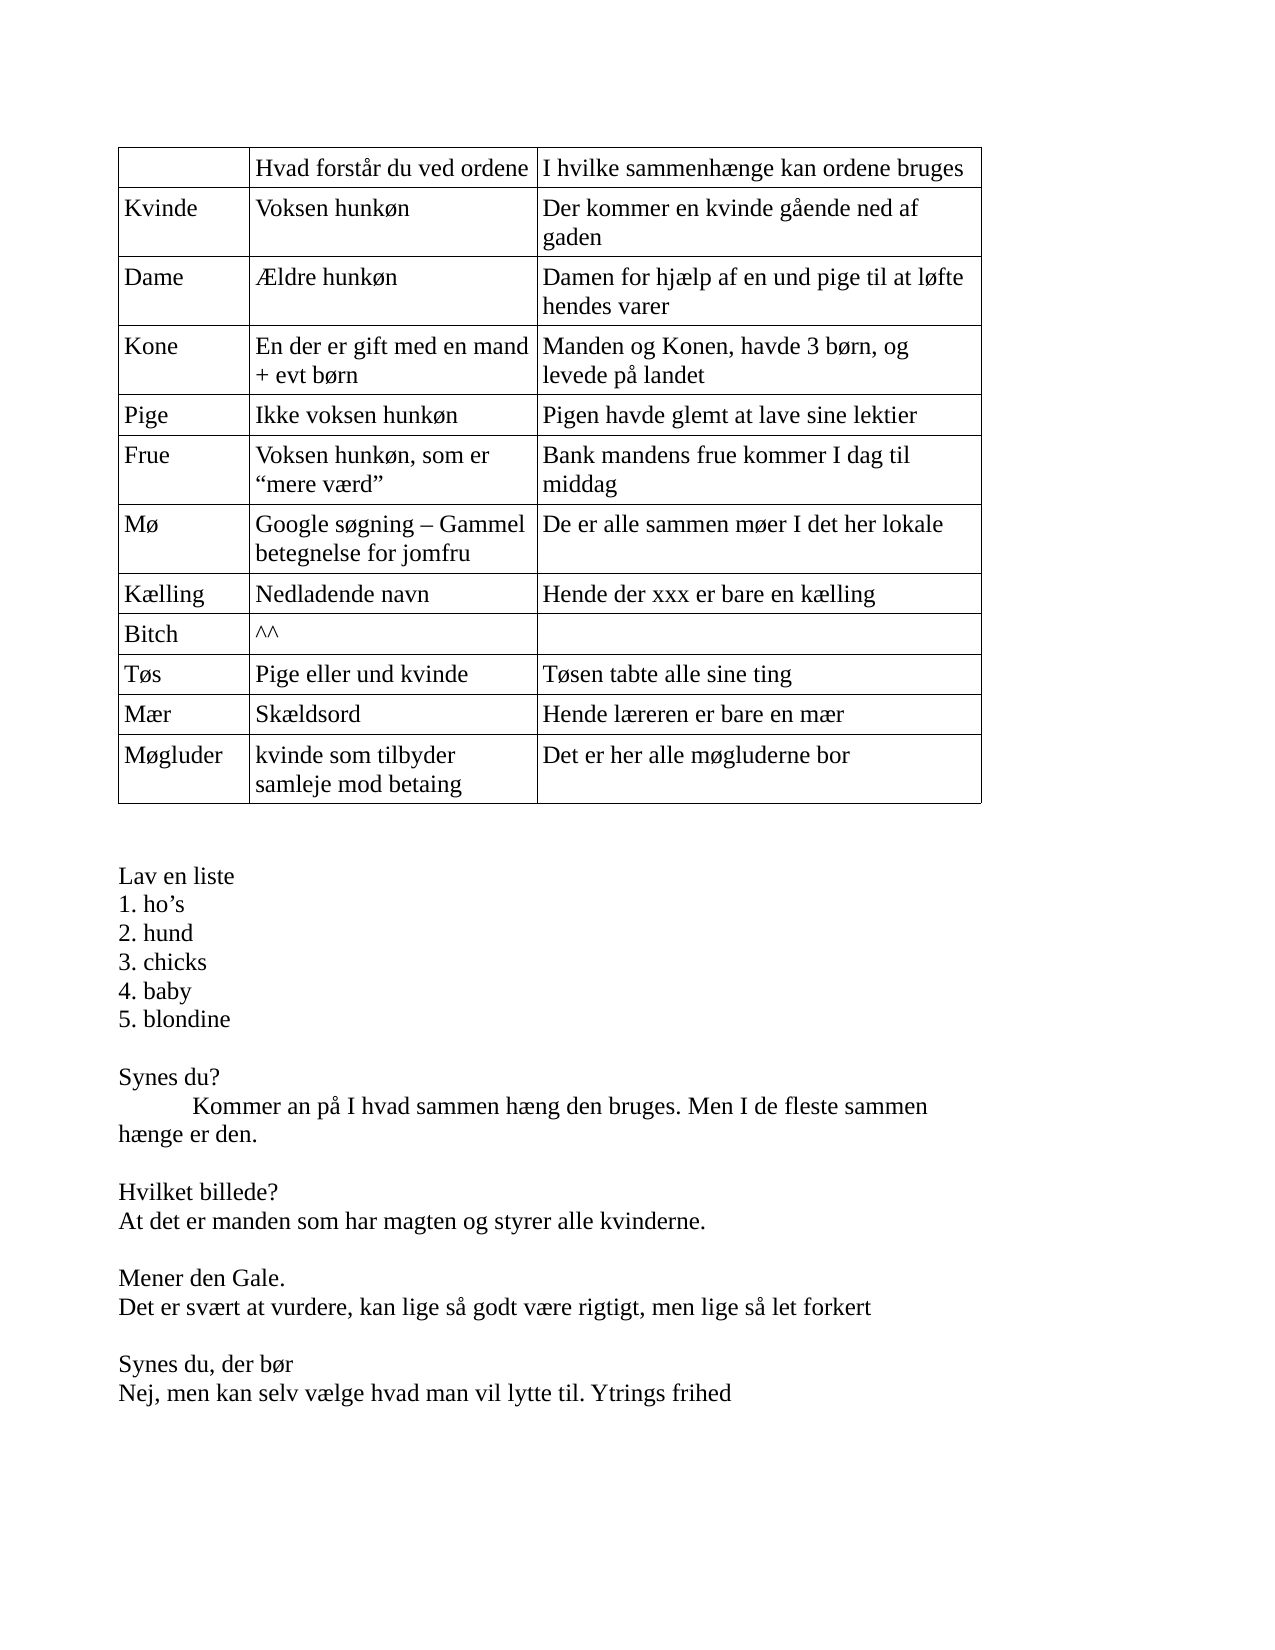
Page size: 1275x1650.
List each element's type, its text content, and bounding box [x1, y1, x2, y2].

table_cell Kvinde [119, 188, 249, 256]
table_cell Tøs [119, 655, 249, 694]
text 4. baby [118, 976, 1157, 1004]
table_cell Damen for hjælp af en und pige til at løfte hendes varer [538, 257, 981, 325]
table_cell ^^ [250, 614, 537, 653]
text hænge er den. [118, 1119, 1157, 1148]
table_cell Pigen havde glemt at lave sine lektier [538, 395, 981, 435]
table_cell Der kommer en kvinde gående ned af gaden [538, 188, 981, 256]
table_cell Ældre hunkøn [250, 257, 537, 325]
text Mener den Gale. [118, 1263, 1157, 1292]
table_cell Kone [119, 326, 249, 394]
table_cell Voksen hunkøn, som er “mere værd” [250, 436, 537, 504]
text Kommer an på I hvad sammen hæng den bruges. Men I de fleste sammen [118, 1091, 1157, 1119]
table_cell Voksen hunkøn [250, 188, 537, 256]
table_cell Skældsord [250, 695, 537, 734]
table_cell Pige eller und kvinde [250, 655, 537, 694]
text At det er manden som har magten og styrer alle kvinderne. [118, 1206, 1157, 1234]
table_cell Hende læreren er bare en mær [538, 695, 981, 734]
text Synes du, der bør [118, 1349, 1157, 1378]
table_cell Bitch [119, 614, 249, 653]
text Synes du? [118, 1062, 1157, 1091]
text 1. ho’s [118, 889, 1157, 918]
table_cell Tøsen tabte alle sine ting [538, 655, 981, 694]
table_cell Kælling [119, 574, 249, 613]
table_cell Bank mandens frue kommer I dag til middag [538, 436, 981, 504]
table_cell [538, 614, 981, 653]
text 2. hund [118, 918, 1157, 947]
table_cell Dame [119, 257, 249, 325]
text 3. chicks [118, 947, 1157, 976]
table_cell En der er gift med en mand + evt børn [250, 326, 537, 394]
table_header I hvilke sammenhænge kan ordene bruges [538, 148, 981, 187]
table_cell Mø [119, 505, 249, 573]
table_cell kvinde som tilbyder samleje mod betaing [250, 735, 537, 803]
table_cell Ikke voksen hunkøn [250, 395, 537, 435]
table_cell Google søgning – Gammel betegnelse for jomfru [250, 505, 537, 573]
table_cell Hende der xxx er bare en kælling [538, 574, 981, 613]
table_cell Pige [119, 395, 249, 435]
text Nej, men kan selv vælge hvad man vil lytte til. Ytrings frihed [118, 1378, 1157, 1407]
table_cell Møgluder [119, 735, 249, 803]
table_cell Det er her alle møgluderne bor [538, 735, 981, 803]
table_cell Frue [119, 436, 249, 504]
table_cell Manden og Konen, havde 3 børn, og levede på landet­ [538, 326, 981, 394]
table_cell Mær [119, 695, 249, 734]
text 5. blondine [118, 1004, 1157, 1033]
text Lav en liste [118, 861, 1157, 889]
table_cell De er alle sammen møer I det her lokale [538, 505, 981, 573]
table_header Hvad forstår du ved ordene [250, 148, 537, 187]
text Det er svært at vurdere, kan lige så godt være rigtigt, men lige så let forkert [118, 1292, 1157, 1321]
table_cell Nedladende navn [250, 574, 537, 613]
text Hvilket billede? [118, 1177, 1157, 1206]
table_header [119, 148, 249, 187]
